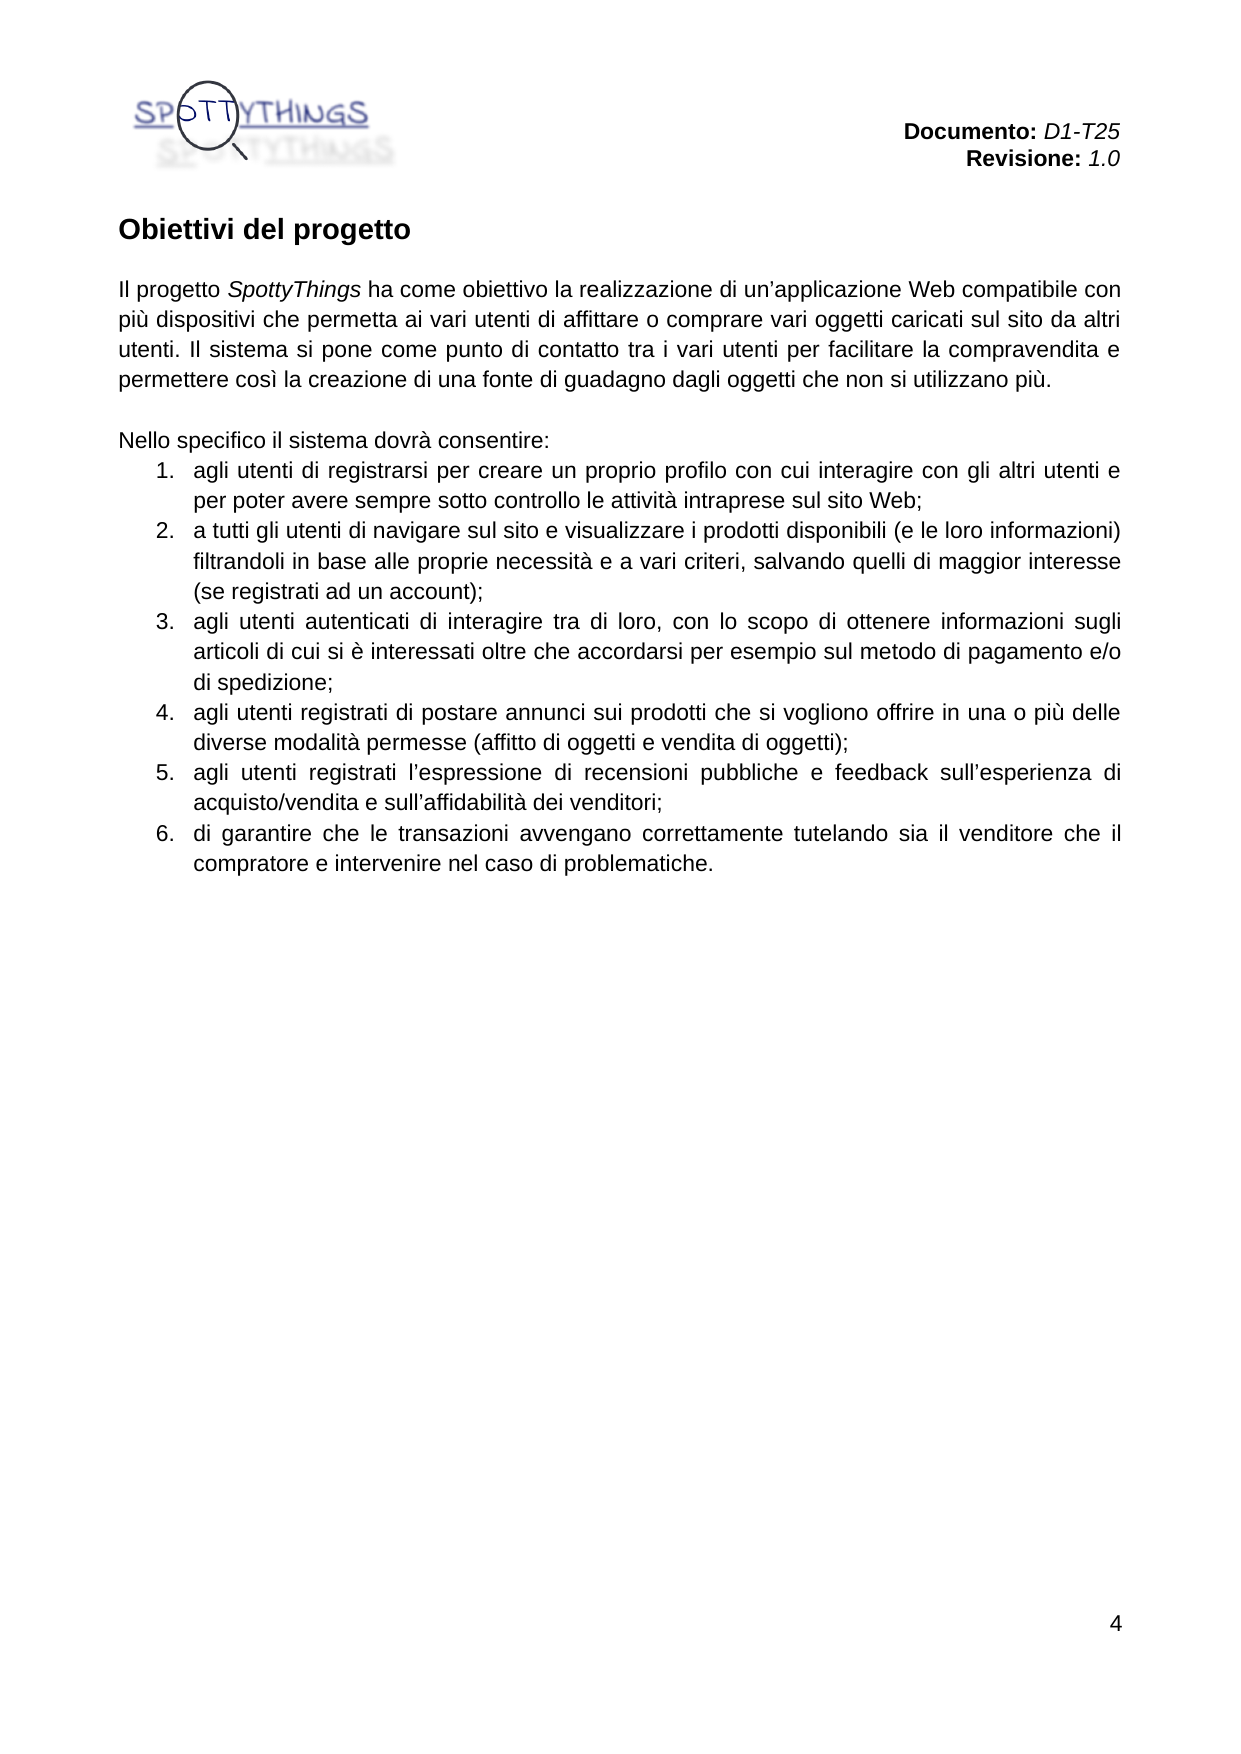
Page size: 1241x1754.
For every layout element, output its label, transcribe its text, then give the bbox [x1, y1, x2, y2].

list a tutti gli utenti di navigare sul sito e visualizzare i prodotti disponibili (e le loro informazioni) filtrandoli in base alle proprie necessità e a vari criteri, salvando quelli di maggior interesse (se registrati ad un account); [156, 517, 1122, 604]
list agli utenti autenticati di interagire tra di loro, con lo scopo di ottenere informazioni sugli articoli di cui si è interessati oltre che accordarsi per esempio sul metodo di pagamento e/o di spedizione; [156, 608, 1122, 695]
list di garantire che le transazioni avvengano correttamente tutelando sia il venditore che il compratore e intervenire nel caso di problematiche. [156, 819, 1122, 876]
list agli utenti di registrarsi per creare un proprio profilo con cui interagire con gli altri utenti e per poter avere sempre sotto controllo le attività intraprese sul sito Web; [156, 457, 1122, 514]
text Nello specifico il sistema dovrà consentire: [118, 427, 1122, 453]
picture [123, 73, 399, 187]
subtitle Obiettivi del progetto [118, 212, 1122, 246]
text Il progetto SpottyThings ha come obiettivo la realizzazione di un’applicazione Web compatibile con più dispositivi che permetta ai vari utenti di affittare o comprare vari oggetti caricati sul sito da altri utenti. Il sistema si pone come punto di contatto tra i vari utenti per facilitare la compravendita e permettere così la creazione di una fonte di guadagno dagli oggetti che non si utilizzano più. [118, 276, 1122, 393]
list agli utenti registrati l’espressione di recensioni pubbliche e feedback sull’esperienza di acquisto/vendita e sull’affidabilità dei venditori; [156, 759, 1122, 816]
list agli utenti registrati di postare annunci sui prodotti che si vogliono offrire in una o più delle diverse modalità permesse (affitto di oggetti e vendita di oggetti); [156, 699, 1122, 755]
